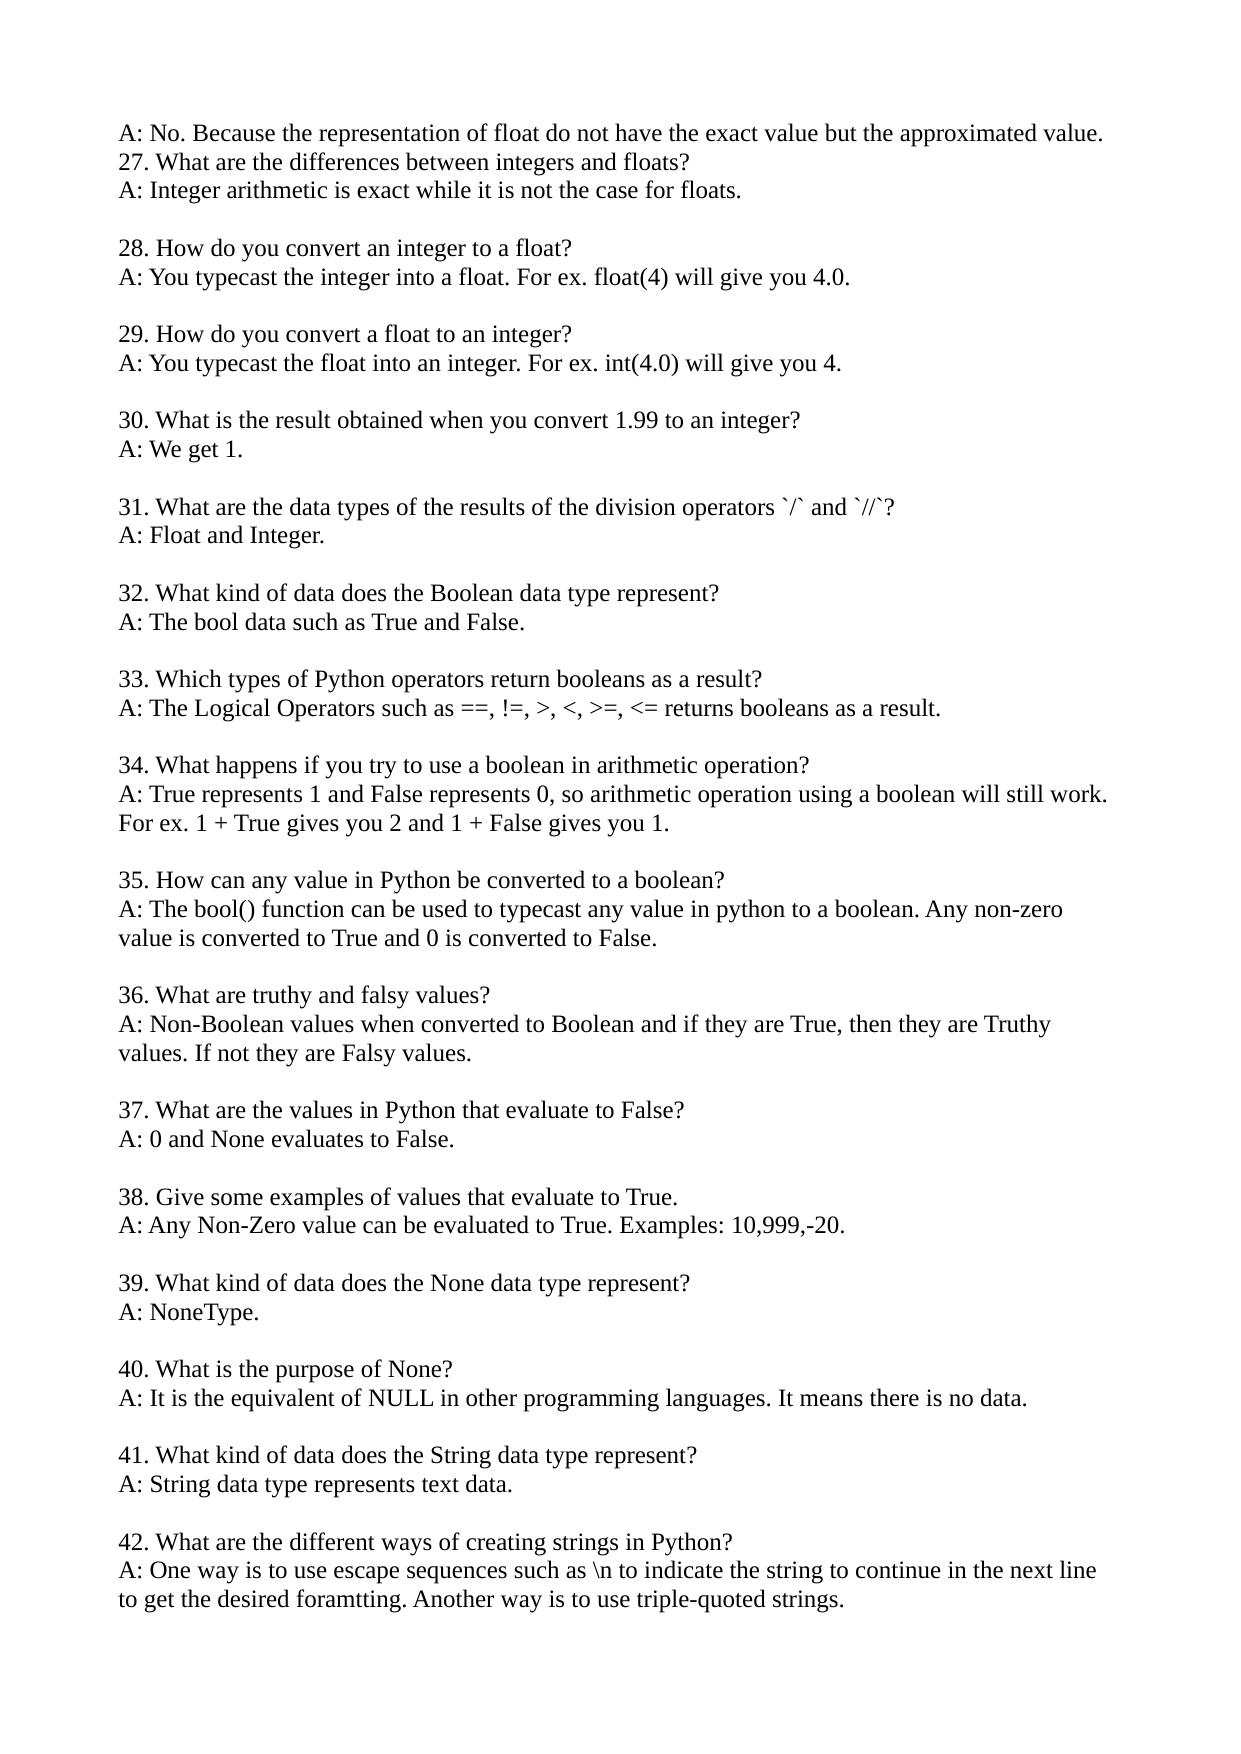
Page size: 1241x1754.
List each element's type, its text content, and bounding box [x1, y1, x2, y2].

text 35. How can any value in Python be converted to a boolean? [118, 866, 1122, 894]
text A: Float and Integer. [118, 521, 1122, 549]
text 27. What are the differences between integers and floats? [118, 147, 1122, 176]
text A: String data type represents text data. [118, 1469, 1122, 1498]
text 36. What are truthy and falsy values? [118, 981, 1122, 1009]
text A: No. Because the representation of float do not have the exact value but the approximated value. [118, 118, 1122, 147]
text 37. What are the values in Python that evaluate to False? [118, 1096, 1122, 1124]
text 38. Give some examples of values that evaluate to True. [118, 1182, 1122, 1211]
text A: We get 1. [118, 434, 1122, 463]
text 30. What is the result obtained when you convert 1.99 to an integer? [118, 406, 1122, 434]
text 40. What is the purpose of None? [118, 1354, 1122, 1383]
text 32. What kind of data does the Boolean data type represent? [118, 578, 1122, 607]
text 34. What happens if you try to use a boolean in arithmetic operation? [118, 751, 1122, 779]
text A: You typecast the float into an integer. For ex. int(4.0) will give you 4. [118, 348, 1122, 377]
text A: It is the equivalent of NULL in other programming languages. It means there is no data. [118, 1383, 1122, 1412]
text A: Non-Boolean values when converted to Boolean and if they are True, then they are Truthy values. If not they are Falsy values. [118, 1009, 1122, 1067]
text 41. What kind of data does the String data type represent? [118, 1441, 1122, 1469]
text A: NoneType. [118, 1297, 1122, 1326]
text A: You typecast the integer into a float. For ex. float(4) will give you 4.0. [118, 262, 1122, 291]
text A: The bool() function can be used to typecast any value in python to a boolean. Any non-zero value is converted to True and 0 is converted to False. [118, 894, 1122, 952]
text 39. What kind of data does the None data type represent? [118, 1268, 1122, 1297]
text A: True represents 1 and False represents 0, so arithmetic operation using a boolean will still work. For ex. 1 + True gives you 2 and 1 + False gives you 1. [118, 779, 1122, 837]
text 29. How do you convert a float to an integer? [118, 319, 1122, 348]
text 42. What are the different ways of creating strings in Python? [118, 1527, 1122, 1556]
text A: One way is to use escape sequences such as \n to indicate the string to continue in the next line to get the desired foramtting. Another way is to use triple-quoted strings. [118, 1556, 1122, 1613]
text 33. Which types of Python operators return booleans as a result? [118, 664, 1122, 693]
text A: The Logical Operators such as ==, !=, >, <, >=, <= returns booleans as a result. [118, 693, 1122, 722]
text A: 0 and None evaluates to False. [118, 1124, 1122, 1153]
text 31. What are the data types of the results of the division operators `/` and `//`? [118, 492, 1122, 521]
text 28. How do you convert an integer to a float? [118, 233, 1122, 262]
text A: Any Non-Zero value can be evaluated to True. Examples: 10,999,-20. [118, 1211, 1122, 1239]
text A: Integer arithmetic is exact while it is not the case for floats. [118, 176, 1122, 204]
text A: The bool data such as True and False. [118, 607, 1122, 636]
